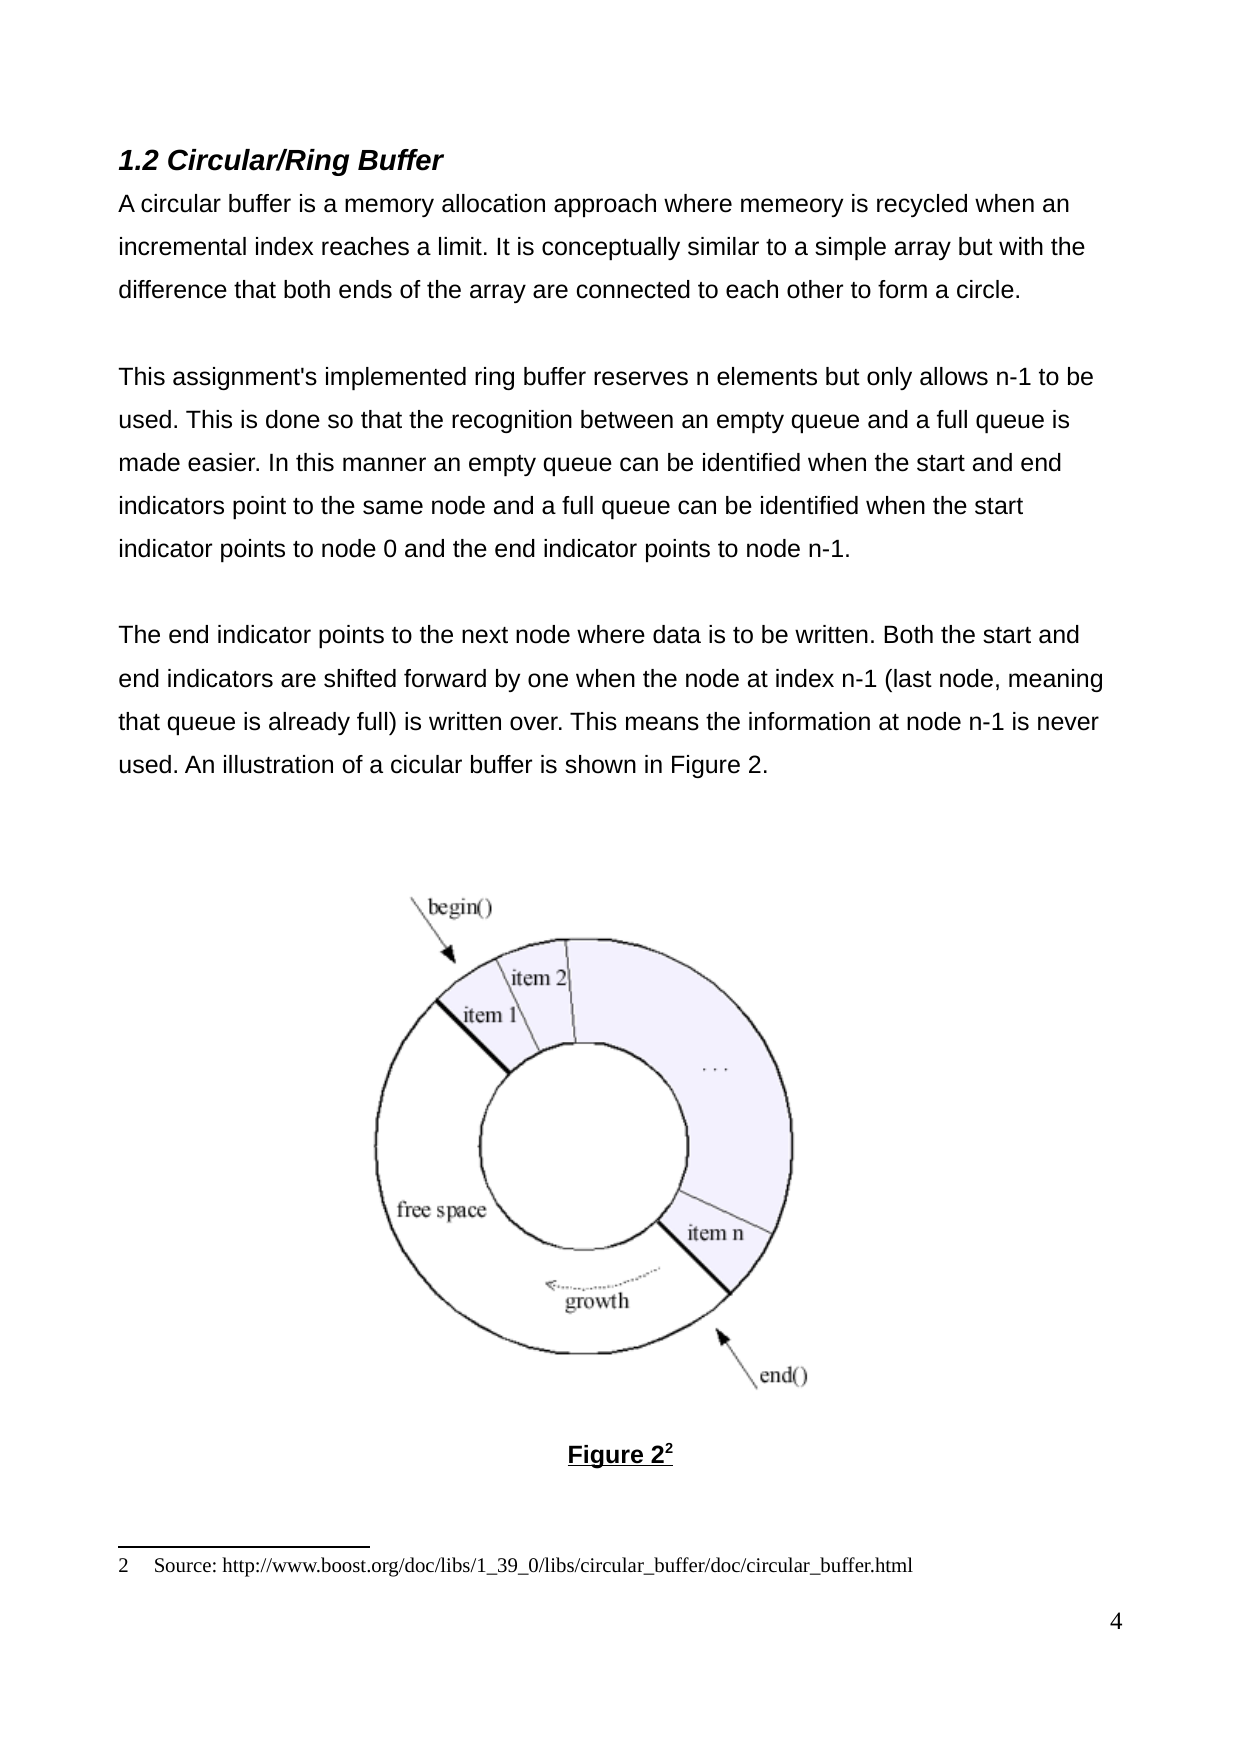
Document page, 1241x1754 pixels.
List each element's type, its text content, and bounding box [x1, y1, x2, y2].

text The end indicator points to the next node where data is to be written. Both the start and end indicators are shifted forward by one when the node at index n-1 (last node, meaning that queue is already full) is written over. This means the information at node n-1 is never used. An illustration of a cicular buffer is shown in Figure 2. [118, 620, 1122, 778]
text A circular buffer is a memory allocation approach where memeory is recycled when an incremental index reaches a limit. It is conceptually similar to a simple array but with the difference that both ends of the array are connected to each other to form a circle. [118, 189, 1122, 304]
text Source: http://www.boost.org/doc/libs/1_39_0/libs/circular_buffer/doc/circular_buffer.html [118, 1553, 1122, 1577]
subtitle 1.2 Circular/Ring Buffer [118, 143, 1122, 177]
picture [354, 888, 818, 1401]
text Figure 2 [118, 1440, 1122, 1468]
text This assignment's implemented ring buffer reserves n elements but only allows n-1 to be used. This is done so that the recognition between an empty queue and a full queue is made easier. In this manner an empty queue can be identified when the start and end indicators point to the same node and a full queue can be identified when the start indicator points to node 0 and the end indicator points to node n-1. [118, 362, 1122, 563]
